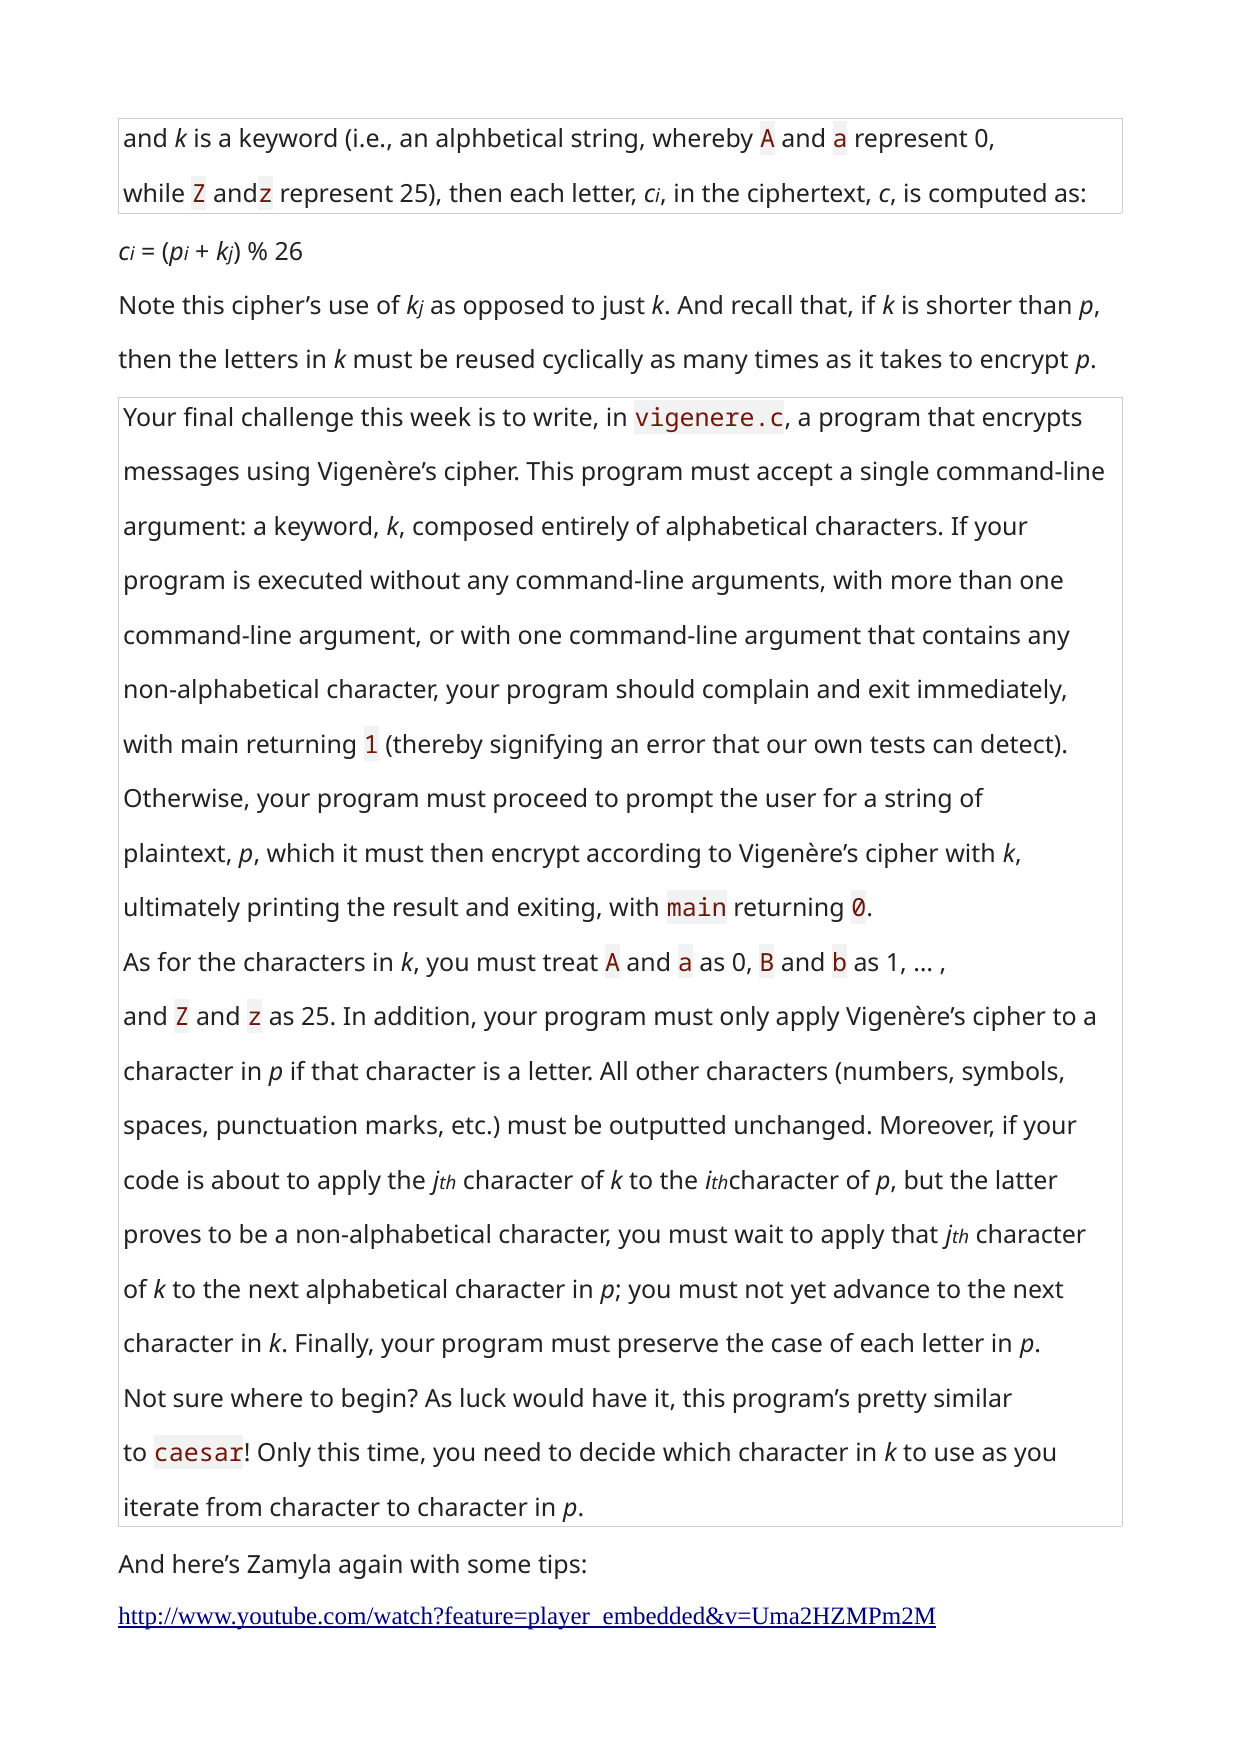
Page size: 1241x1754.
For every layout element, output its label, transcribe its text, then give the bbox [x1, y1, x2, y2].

list and k is a keyword (i.e., an alphbetical string, whereby A and a represent 0, while Z andz represent 25), then each letter, ci, in the ciphertext, c, is computed as: [119, 119, 1122, 213]
list ci = (pi + kj) % 26 [118, 233, 1122, 267]
text http://www.youtube.com/watch?feature=player_embedded&v=Uma2HZMPm2M [118, 1601, 1122, 1630]
list Not sure where to begin? As luck would have it, this program’s pretty similar to caesar! Only this time, you need to decide which character in k to use as you iterate from character to character in p. [119, 1377, 1122, 1526]
list Note this cipher’s use of kj as opposed to just k. And recall that, if k is shorter than p, then the letters in k must be reused cyclically as many times as it takes to encrypt p. [118, 288, 1122, 376]
list As for the characters in k, you must treat A and a as 0, B and b as 1, … , and Z and z as 25. In addition, your program must only apply Vigenère’s cipher to a character in p if that character is a letter. All other characters (numbers, symbols, spaces, punctuation marks, etc.) must be outputted unchanged. Moreover, if your code is about to apply the jth character of k to the ithcharacter of p, but the latter proves to be a non-alphabetical character, you must wait to apply that jth character of k to the next alphabetical character in p; you must not yet advance to the next character in k. Finally, your program must preserve the case of each letter in p. [119, 941, 1122, 1360]
list And here’s Zamyla again with some tips: [118, 1547, 1122, 1581]
list Your final challenge this week is to write, in vigenere.c, a program that encrypts messages using Vigenère’s cipher. This program must accept a single command-line argument: a keyword, k, composed entirely of alphabetical characters. If your program is executed without any command-line arguments, with more than one command-line argument, or with one command-line argument that contains any non-alphabetical character, your program should complain and exit immediately, with main returning 1 (thereby signifying an error that our own tests can detect). Otherwise, your program must proceed to prompt the user for a string of plaintext, p, which it must then encrypt according to Vigenère’s cipher with k, ultimately printing the result and exiting, with main returning 0. [119, 398, 1122, 924]
